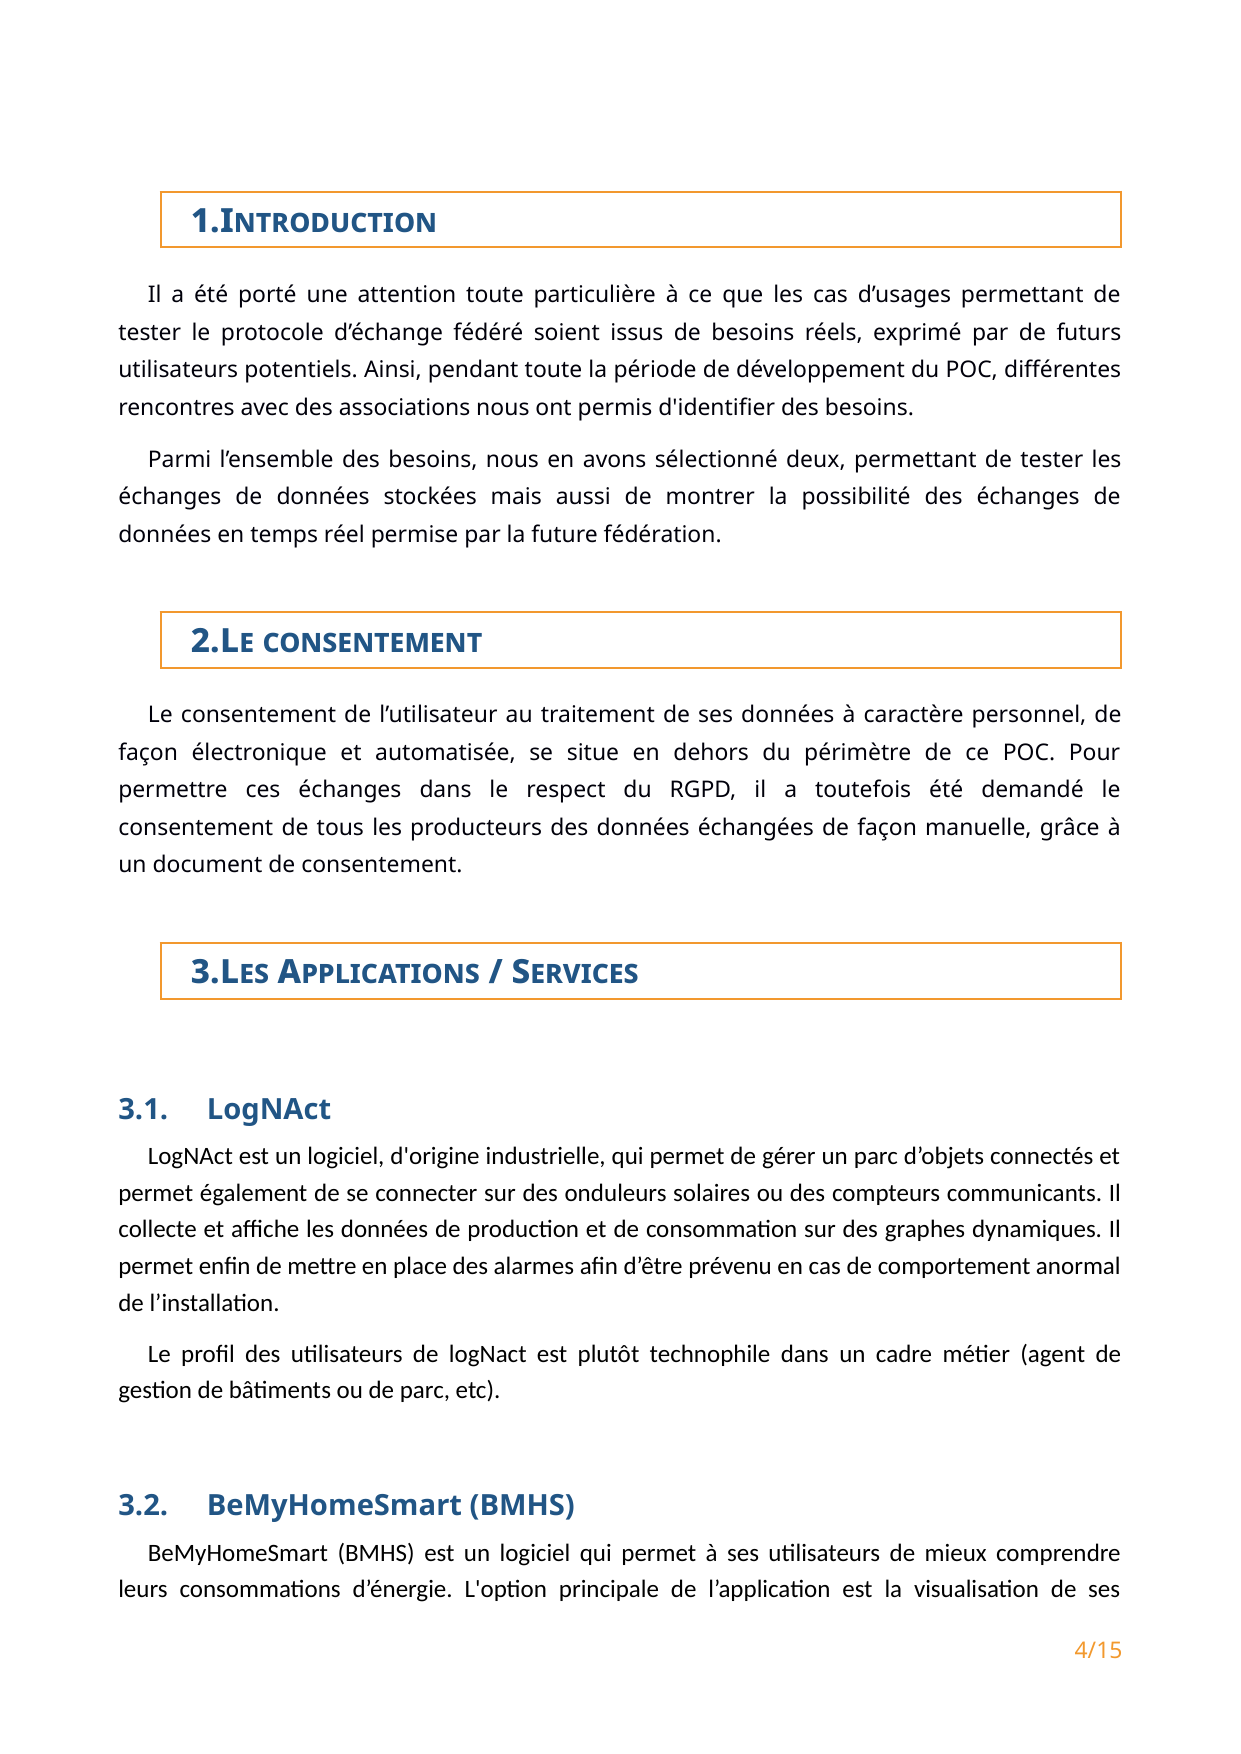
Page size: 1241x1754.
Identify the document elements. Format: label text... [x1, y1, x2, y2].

text Parmi l’ensemble des besoins, nous en avons sélectionné deux, permettant de tester les échanges de données stockées mais aussi de montrer la possibilité des échanges de données en temps réel permise par la future fédération. [118, 443, 1122, 549]
text Il a été porté une attention toute particulière à ce que les cas d’usages permettant de tester le protocole d’échange fédéré soient issus de besoins réels, exprimé par de futurs utilisateurs potentiels. Ainsi, pendant toute la période de développement du POC, différentes rencontres avec des associations nous ont permis d'identifier des besoins. [118, 278, 1122, 422]
subtitle Le consentement [162, 613, 1120, 667]
subtitle Les Applications / Services [162, 944, 1120, 998]
subtitle LogNAct [118, 1088, 1122, 1128]
text Le consentement de l’utilisateur au traitement de ses données à caractère personnel, de façon électronique et automatisée, se situe en dehors du périmètre de ce POC. Pour permettre ces échanges dans le respect du RGPD, il a toutefois été demandé le consentement de tous les producteurs des données échangées de façon manuelle, grâce à un document de consentement. [118, 698, 1122, 880]
text Le profil des utilisateurs de logNact est plutôt technophile dans un cadre métier (agent de gestion de bâtiments ou de parc, etc). [118, 1338, 1122, 1405]
text LogNAct est un logiciel, d'origine industrielle, qui permet de gérer un parc d’objets connectés et permet également de se connecter sur des onduleurs solaires ou des compteurs communicants. Il collecte et affiche les données de production et de consommation sur des graphes dynamiques. Il permet enfin de mettre en place des alarmes afin d’être prévenu en cas de comportement anormal de l’installation. [118, 1140, 1122, 1317]
subtitle BeMyHomeSmart (BMHS) [118, 1484, 1122, 1524]
subtitle Introduction [162, 193, 1120, 246]
text BeMyHomeSmart (BMHS) est un logiciel qui permet à ses utilisateurs de mieux comprendre leurs consommations d’énergie. L'option principale de l’application est la visualisation de ses [118, 1537, 1122, 1604]
